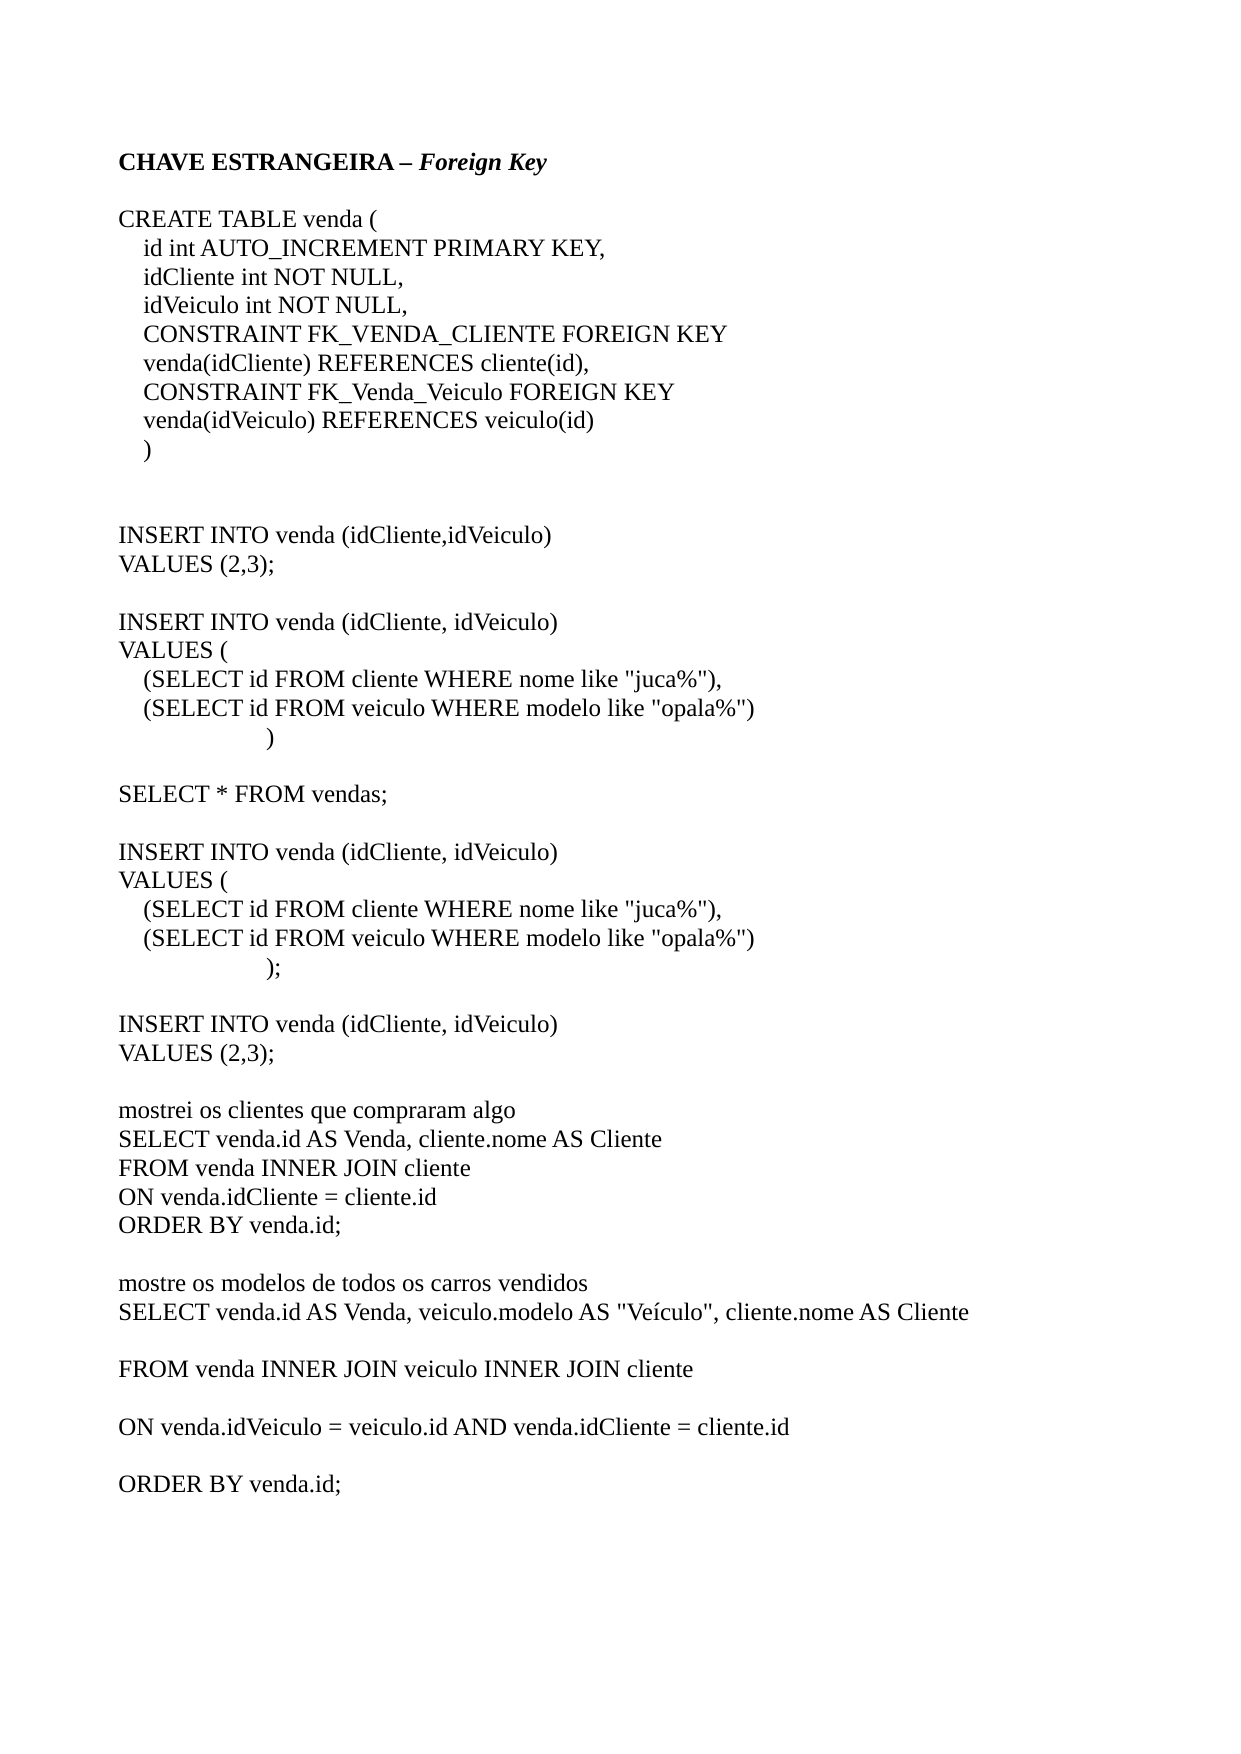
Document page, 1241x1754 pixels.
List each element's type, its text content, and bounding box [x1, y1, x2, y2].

text SELECT venda.id AS Venda, cliente.nome AS Cliente [118, 1124, 1122, 1153]
text INSERT INTO venda (idCliente, idVeiculo) [118, 607, 1122, 636]
text CREATE TABLE venda ( [118, 204, 1122, 233]
text (SELECT id FROM veiculo WHERE modelo like "opala%") [118, 693, 1122, 722]
text ); [118, 952, 1122, 981]
text venda(idVeiculo) REFERENCES veiculo(id) [118, 406, 1122, 434]
text INSERT INTO venda (idCliente, idVeiculo) [118, 837, 1122, 866]
text ) [118, 722, 1122, 751]
text INSERT INTO venda (idCliente, idVeiculo) [118, 1009, 1122, 1038]
text id int AUTO_INCREMENT PRIMARY KEY, [118, 233, 1122, 262]
text INSERT INTO venda (idCliente,idVeiculo) [118, 521, 1122, 549]
text idCliente int NOT NULL, [118, 262, 1122, 291]
text (SELECT id FROM veiculo WHERE modelo like "opala%") [118, 923, 1122, 952]
text SELECT * FROM vendas; [118, 779, 1122, 808]
text VALUES (2,3); [118, 1038, 1122, 1067]
text SELECT venda.id AS Venda, veiculo.modelo AS "Veículo", cliente.nome AS Cliente [118, 1297, 1122, 1326]
text FROM venda INNER JOIN cliente [118, 1153, 1122, 1182]
text venda(idCliente) REFERENCES cliente(id), [118, 348, 1122, 377]
text ) [118, 434, 1122, 463]
text CHAVE ESTRANGEIRA – Foreign Key [118, 147, 1122, 176]
text mostre os modelos de todos os carros vendidos [118, 1268, 1122, 1297]
text ORDER BY venda.id; [118, 1469, 1122, 1498]
text FROM venda INNER JOIN veiculo INNER JOIN cliente [118, 1354, 1122, 1383]
text idVeiculo int NOT NULL, [118, 291, 1122, 319]
text VALUES ( [118, 866, 1122, 894]
text ORDER BY venda.id; [118, 1211, 1122, 1239]
text mostrei os clientes que compraram algo [118, 1096, 1122, 1124]
text ON venda.idVeiculo = veiculo.id AND venda.idCliente = cliente.id [118, 1412, 1122, 1441]
text CONSTRAINT FK_VENDA_CLIENTE FOREIGN KEY [118, 319, 1122, 348]
text VALUES ( [118, 636, 1122, 664]
text ON venda.idCliente = cliente.id [118, 1182, 1122, 1211]
text (SELECT id FROM cliente WHERE nome like "juca%"), [118, 894, 1122, 923]
text (SELECT id FROM cliente WHERE nome like "juca%"), [118, 664, 1122, 693]
text VALUES (2,3); [118, 549, 1122, 578]
text CONSTRAINT FK_Venda_Veiculo FOREIGN KEY [118, 377, 1122, 406]
